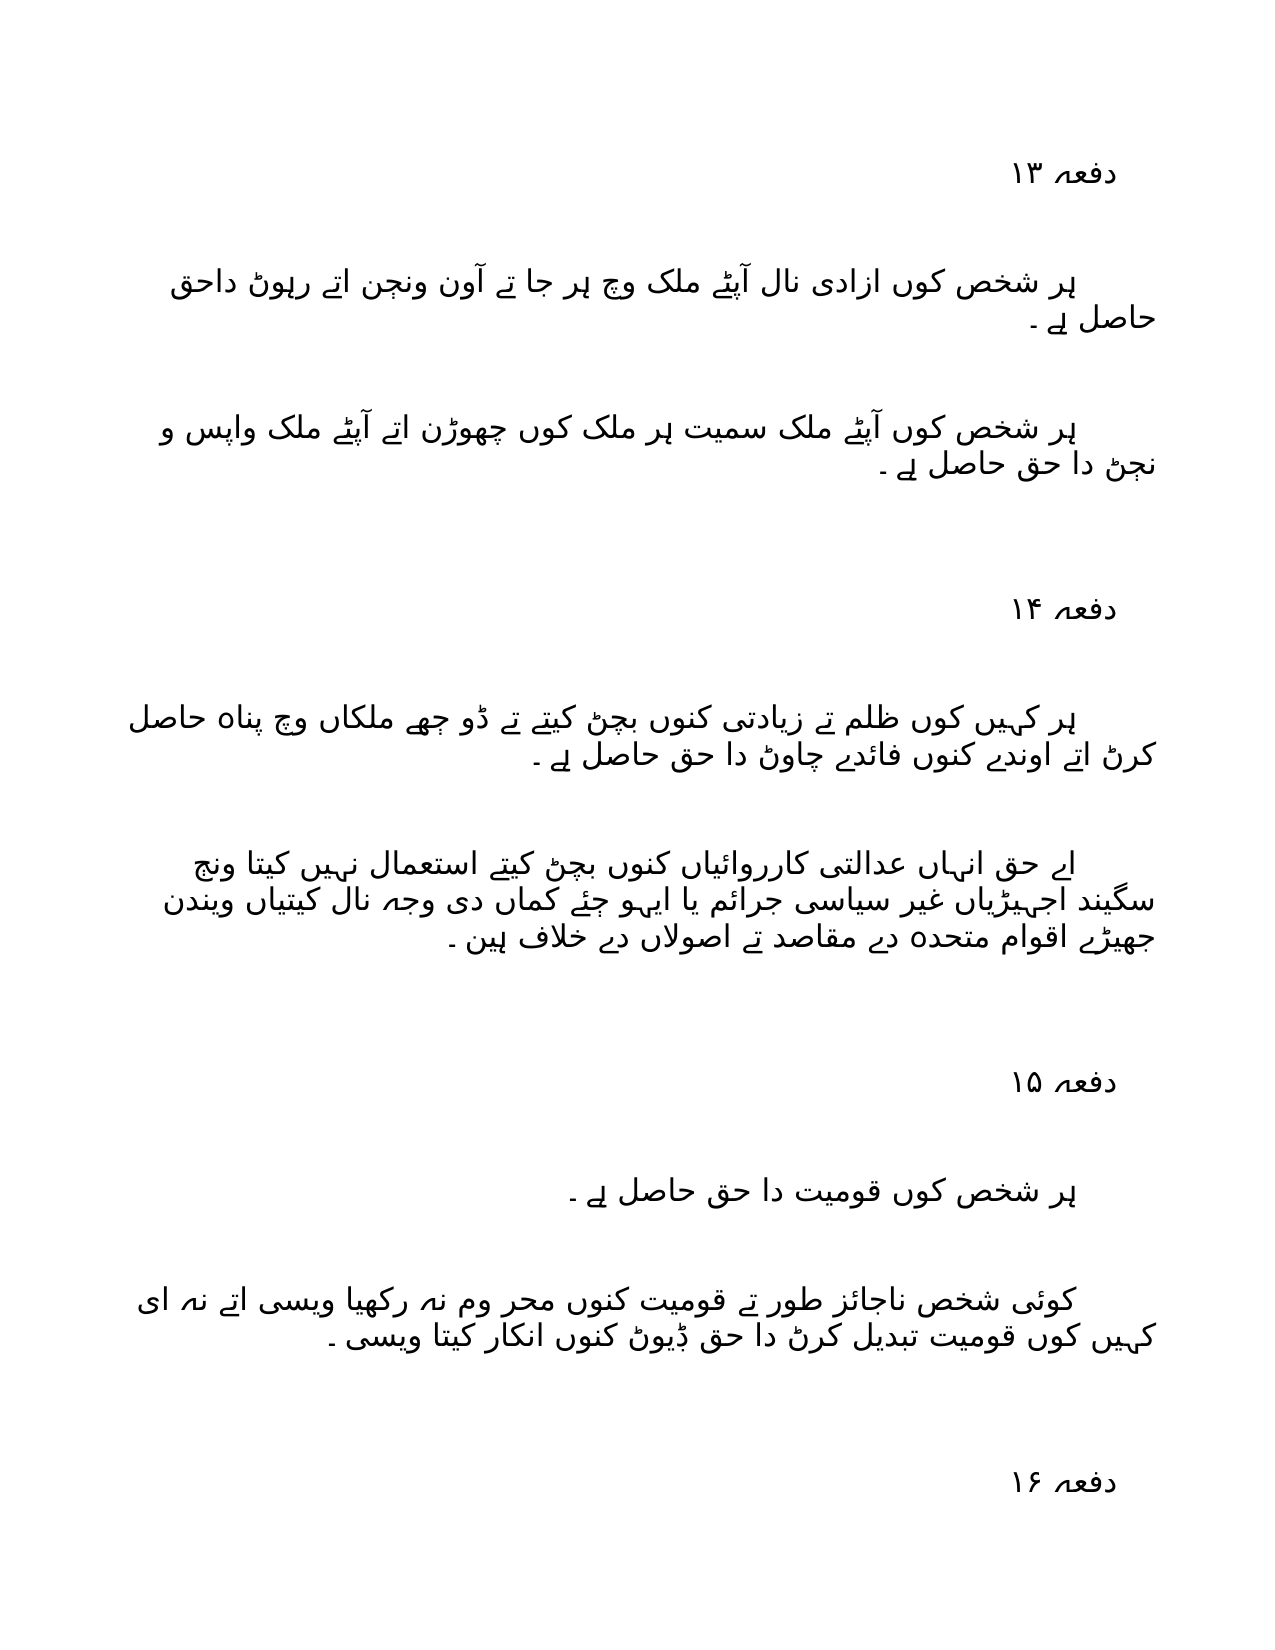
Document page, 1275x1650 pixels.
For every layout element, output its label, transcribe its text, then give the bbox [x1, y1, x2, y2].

text اے حق انہاں عدالتی کارروائیاں کنوں بچڻ کیتے استعمال نہیں کیتا ونڄ سگیند اجہیڑیاں غیر سیاسی جرائم یا ایہو ڄئے کماں دی وجہ نال کیتیاں ویندن جھیڑے اقوام متحدہ دے مقاصد تے اصولاں دے خلاف ہین ۔ [118, 845, 1157, 954]
text دفعہ ۱۴ [118, 591, 1157, 627]
text ہر شخص کوں قومیت دا حق حاصل ہے ۔ [118, 1172, 1157, 1209]
text ہر کہیں کوں ظلم تے زیادتی کنوں بچڻ کیتے تے ڈو ڄھے ملکاں وچ پناہ حاصل کرڻ اتے اوندے کنوں فائدے چاوڻ دا حق حاصل ہے ۔ [118, 700, 1157, 772]
text دفعہ ۱۵ [118, 1063, 1157, 1100]
text ہر شخص کوں ازادی نال آپڻے ملک وچ ہر جا تے آون ونڄن اتے رہوڻ داحق حاصل ہے ۔ [118, 263, 1157, 336]
text دفعہ ۱۶ [118, 1463, 1157, 1499]
text کوئی شخص ناجائز طور تے قومیت کنوں محر وم نہ رکھیا ویسی اتے نہ ای کہیں کوں قومیت تبدیل کرڻ دا حق ڋیوڻ کنوں انکار کیتا ویسی ۔ [118, 1281, 1157, 1354]
text ہر شخص کوں آپڻے ملک سمیت ہر ملک کوں چھوڑن اتے آپڻے ملک واپس و نڄڻ دا حق حاصل ہے ۔ [118, 409, 1157, 482]
text دفعہ ۱۳ [118, 154, 1157, 191]
